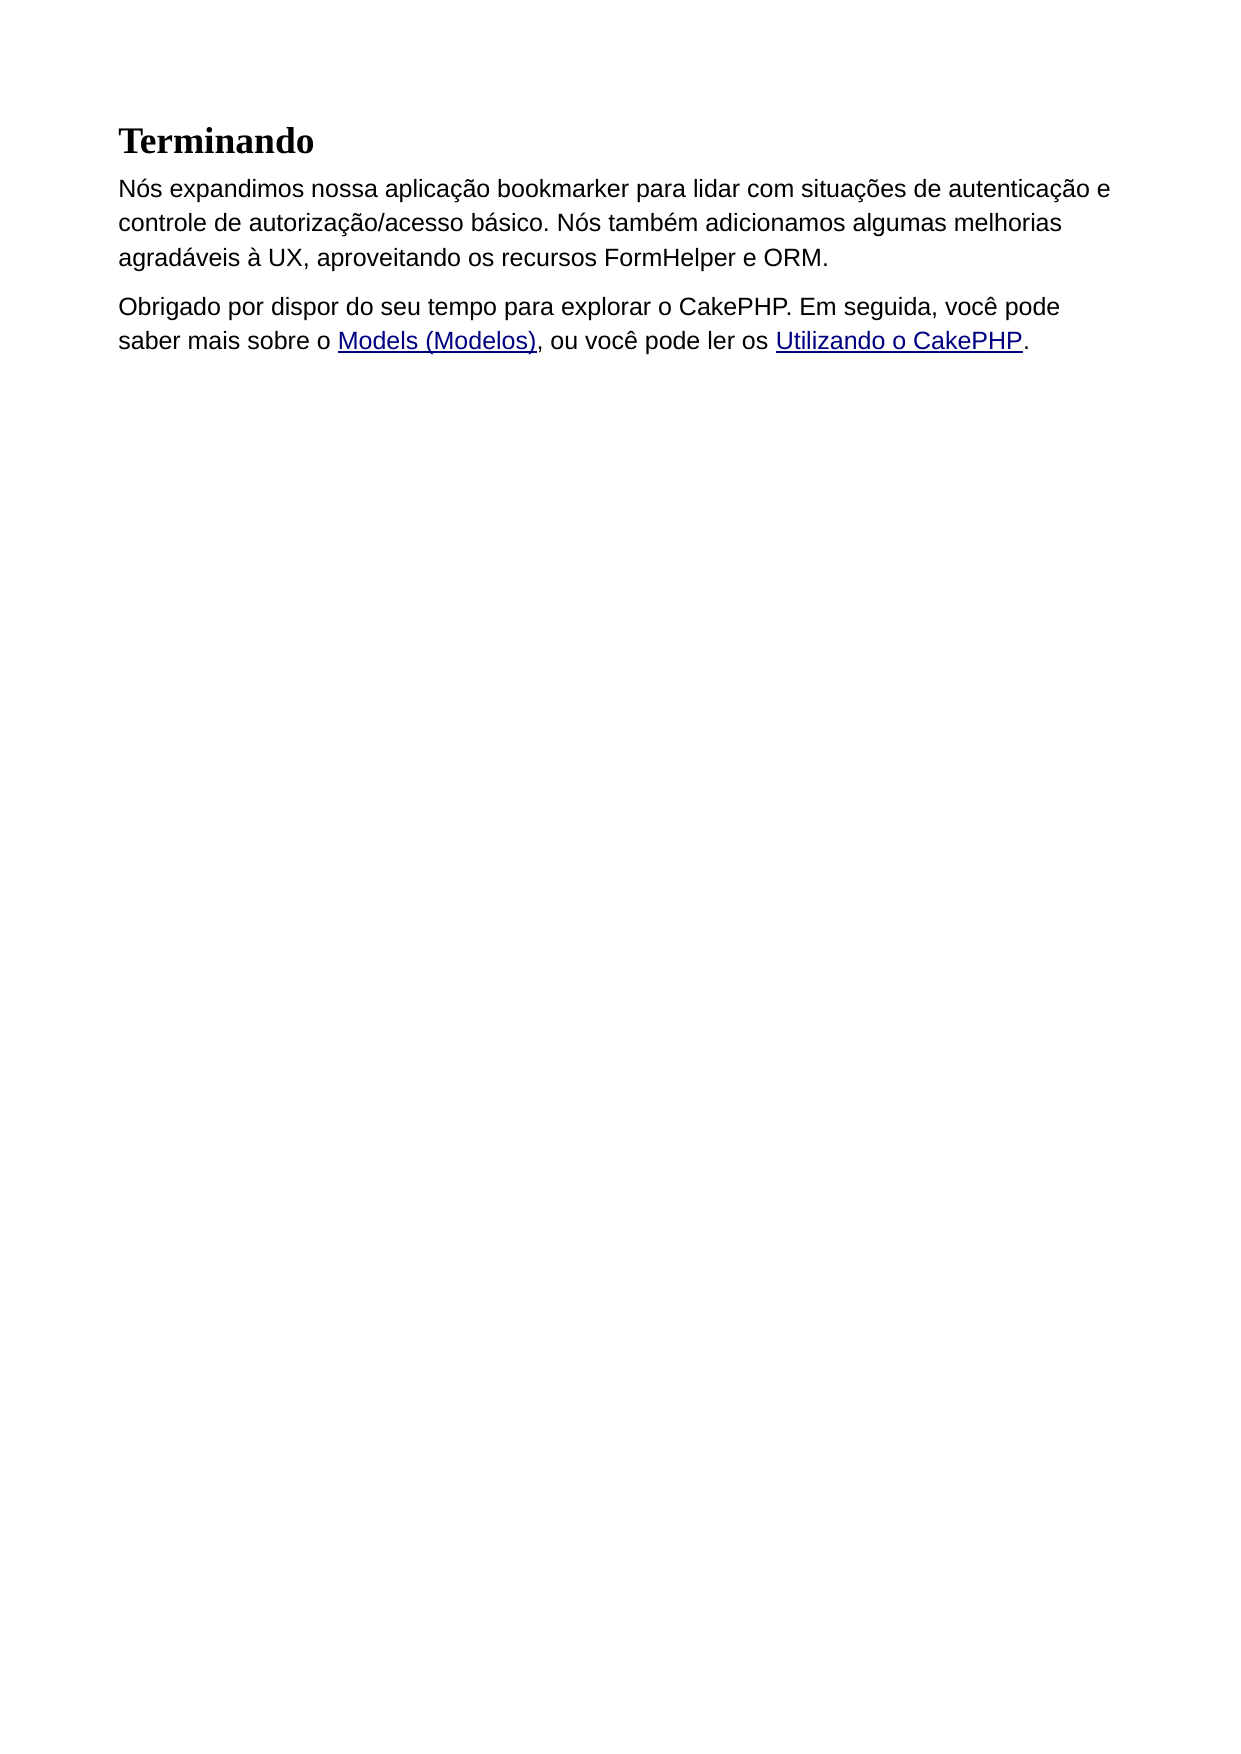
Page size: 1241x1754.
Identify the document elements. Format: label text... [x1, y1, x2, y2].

subtitle Terminando [118, 118, 1122, 161]
text Obrigado por dispor do seu tempo para explorar o CakePHP. Em seguida, você pode saber mais sobre o Models (Modelos), ou você pode ler os Utilizando o CakePHP. [118, 292, 1122, 355]
text Nós expandimos nossa aplicação bookmarker para lidar com situações de autenticação e controle de autorização/acesso básico. Nós também adicionamos algumas melhorias agradáveis à UX, aproveitando os recursos FormHelper e ORM. [118, 174, 1122, 271]
